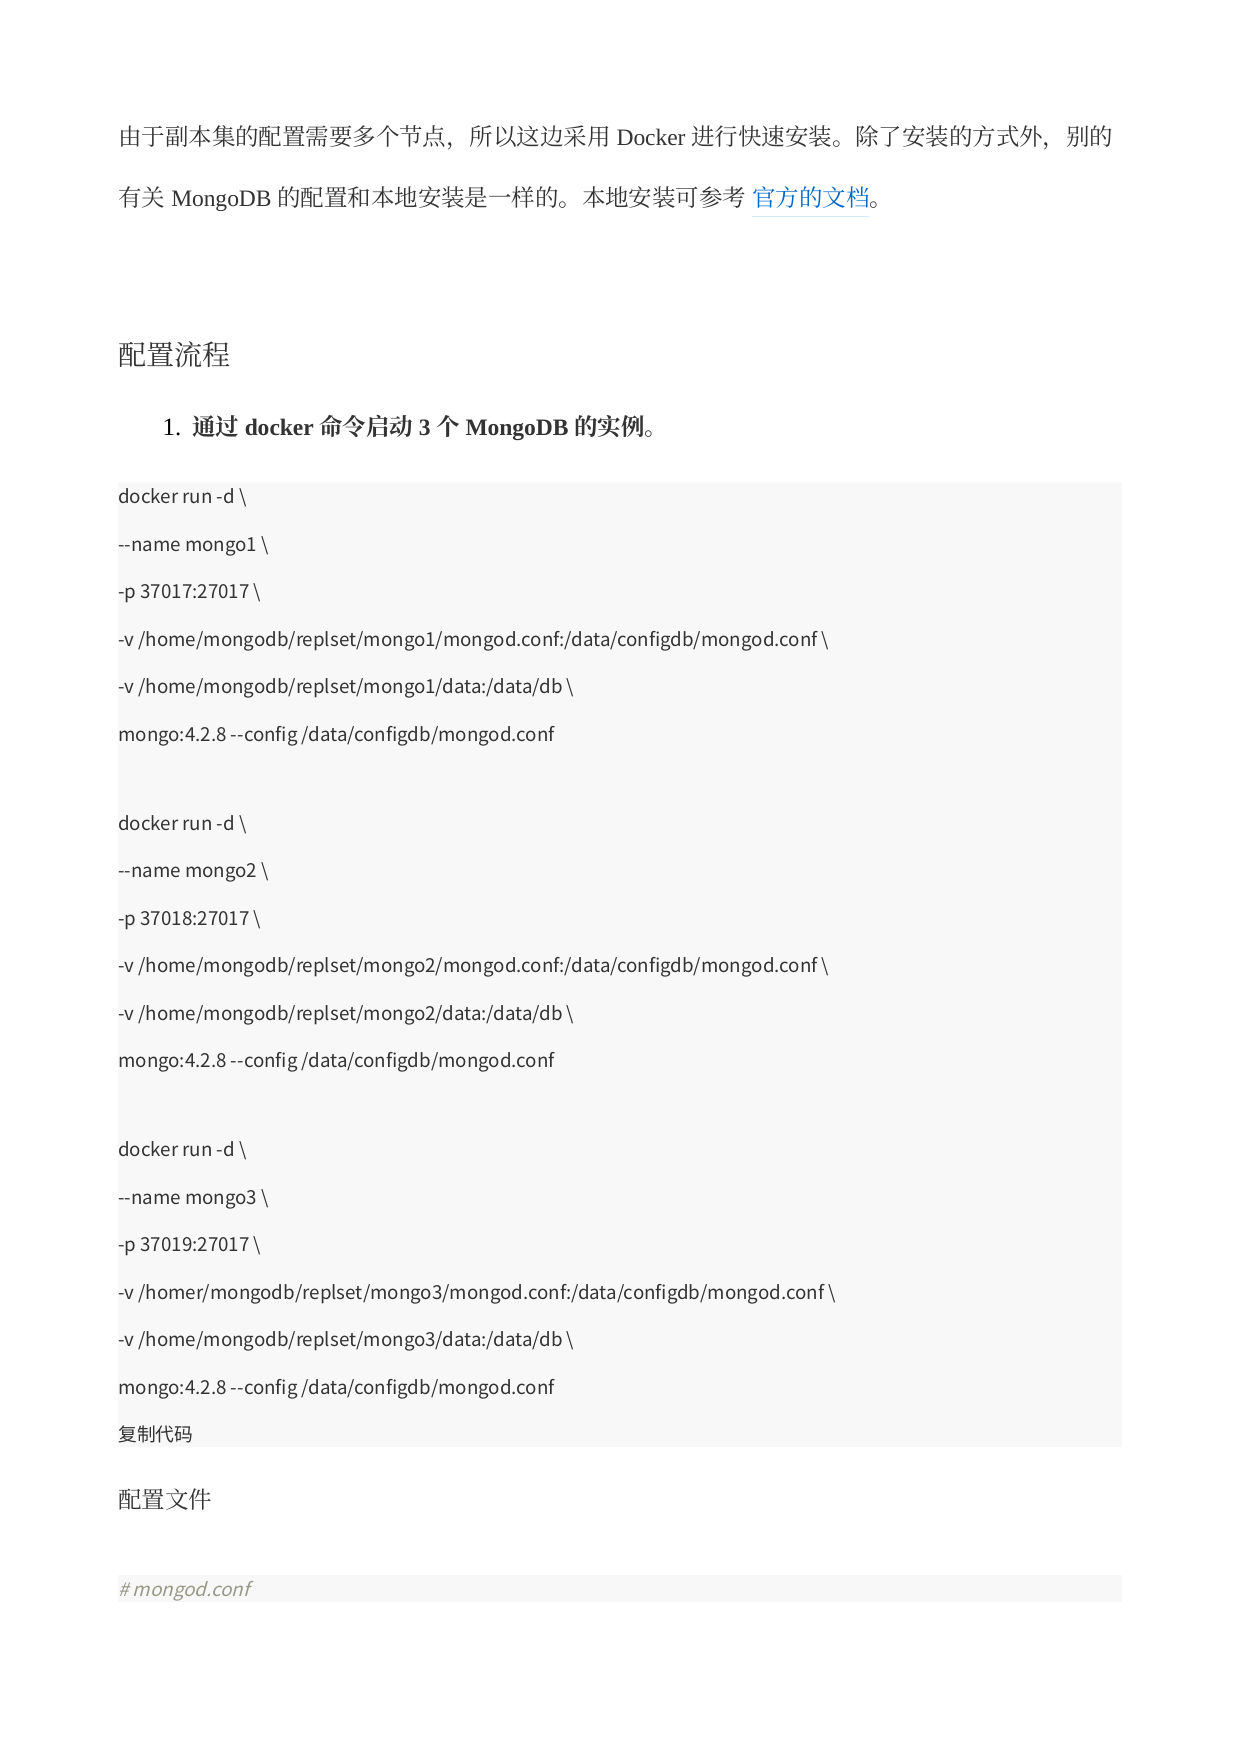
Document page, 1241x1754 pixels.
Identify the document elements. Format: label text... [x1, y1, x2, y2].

text docker run -d \ [118, 1135, 1122, 1162]
subtitle 配置流程 [118, 332, 1122, 373]
text -v /home/mongodb/replset/mongo1/mongod.conf:/data/configdb/mongod.conf \ [118, 625, 1122, 652]
text -p 37017:27017 \ [118, 577, 1122, 604]
list 通过 docker 命令启动 3 个 MongoDB 的实例。 [162, 409, 1122, 442]
text --name mongo3 \ [118, 1182, 1122, 1209]
text -p 37019:27017 \ [118, 1230, 1122, 1257]
text 配置文件 [118, 1481, 1122, 1515]
text docker run -d \ [118, 482, 1122, 509]
text -v /home/mongodb/replset/mongo1/data:/data/db \ [118, 672, 1122, 699]
text 由于副本集的配置需要多个节点，所以这边采用 Docker 进行快速安装。除了安装的方式外，别的有关 MongoDB 的配置和本地安装是一样的。本地安装可参考 官方的文档。 [118, 118, 1122, 216]
text -v /home/mongodb/replset/mongo3/data:/data/db \ [118, 1325, 1122, 1352]
text docker run -d \ [118, 808, 1122, 836]
text -v /home/mongodb/replset/mongo2/mongod.conf:/data/configdb/mongod.conf \ [118, 951, 1122, 978]
text --name mongo2 \ [118, 856, 1122, 883]
text --name mongo1 \ [118, 530, 1122, 557]
text -v /homer/mongodb/replset/mongo3/mongod.conf:/data/configdb/mongod.conf \ [118, 1277, 1122, 1304]
text mongo:4.2.8 --config /data/configdb/mongod.conf [118, 1046, 1122, 1073]
text -v /home/mongodb/replset/mongo2/data:/data/db \ [118, 998, 1122, 1026]
text -p 37018:27017 \ [118, 903, 1122, 931]
text 复制代码 [118, 1420, 1122, 1447]
text mongo:4.2.8 --config /data/configdb/mongod.conf [118, 1372, 1122, 1399]
text # mongod.conf [118, 1575, 1122, 1602]
text mongo:4.2.8 --config /data/configdb/mongod.conf [118, 720, 1122, 747]
